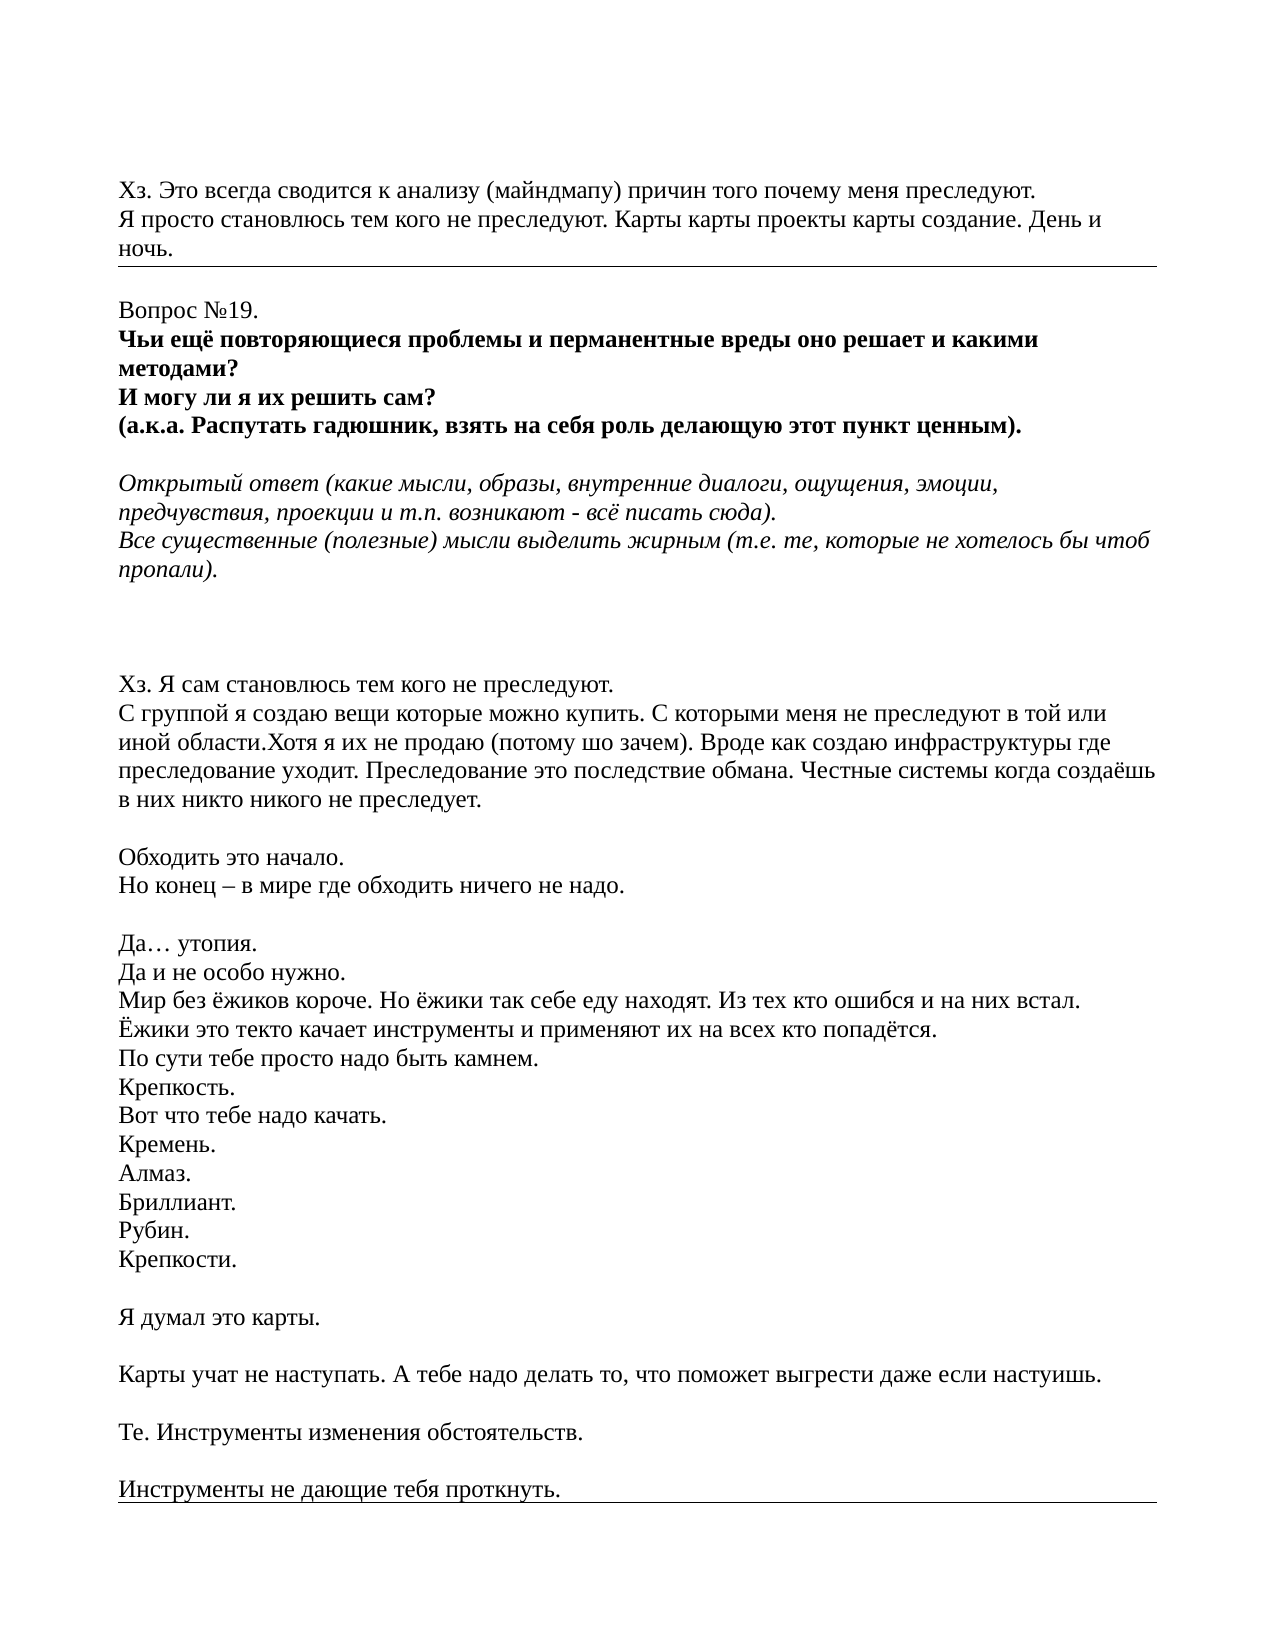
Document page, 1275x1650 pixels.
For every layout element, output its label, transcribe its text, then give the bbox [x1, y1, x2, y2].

text Бриллиант. [118, 1187, 1157, 1215]
text Алмаз. [118, 1158, 1157, 1187]
text Инструменты не дающие тебя проткнуть. [118, 1474, 1157, 1502]
text Вопрос №19. [118, 295, 1157, 324]
text Хз. Это всегда сводится к анализу (майндмапу) причин того почему меня преследуют. [118, 176, 1157, 204]
text Рубин. [118, 1215, 1157, 1244]
text (а.к.а. Распутать гадюшник, взять на себя роль делающую этот пункт ценным). [118, 410, 1157, 439]
text Карты учат не наступать. А тебе надо делать то, что поможет выгрести даже если настуишь. [118, 1359, 1157, 1388]
text Да и не особо нужно. [118, 957, 1157, 985]
text Крепкости. [118, 1244, 1157, 1273]
text Вот что тебе надо качать. [118, 1100, 1157, 1129]
text Я думал это карты. [118, 1302, 1157, 1330]
text Я просто становлюсь тем кого не преследуют. Карты карты проекты карты создание. День и ночь. [118, 204, 1157, 266]
text Ёжики это текто качает инструменты и применяют их на всех кто попадётся. [118, 1014, 1157, 1043]
text Но конец – в мире где обходить ничего не надо. [118, 870, 1157, 899]
text Все существенные (полезные) мысли выделить жирным (т.е. те, которые не хотелось бы чтоб пропали). [118, 525, 1157, 583]
text Мир без ёжиков короче. Но ёжики так себе еду находят. Из тех кто ошибся и на них встал. [118, 985, 1157, 1014]
text Чьи ещё повторяющиеся проблемы и перманентные вреды оно решает и какими методами? [118, 324, 1157, 382]
text Да… утопия. [118, 928, 1157, 957]
text Хз. Я сам становлюсь тем кого не преследуют. [118, 669, 1157, 698]
text По сути тебе просто надо быть камнем. [118, 1043, 1157, 1072]
text Крепкость. [118, 1072, 1157, 1100]
text Кремень. [118, 1129, 1157, 1158]
text Обходить это начало. [118, 842, 1157, 870]
text С группой я создаю вещи которые можно купить. С которыми меня не преследуют в той или иной области.Хотя я их не продаю (потому шо зачем). Вроде как создаю инфраструктуры где преследование уходит. Преследование это последствие обмана. Честные системы когда создаёшь в них никто никого не преследует. [118, 698, 1157, 813]
text Те. Инструменты изменения обстоятельств. [118, 1417, 1157, 1445]
text И могу ли я их решить сам? [118, 382, 1157, 410]
text Открытый ответ (какие мысли, образы, внутренние диалоги, ощущения, эмоции, предчувствия, проекции и т.п. возникают - всё писать сюда). [118, 468, 1157, 525]
